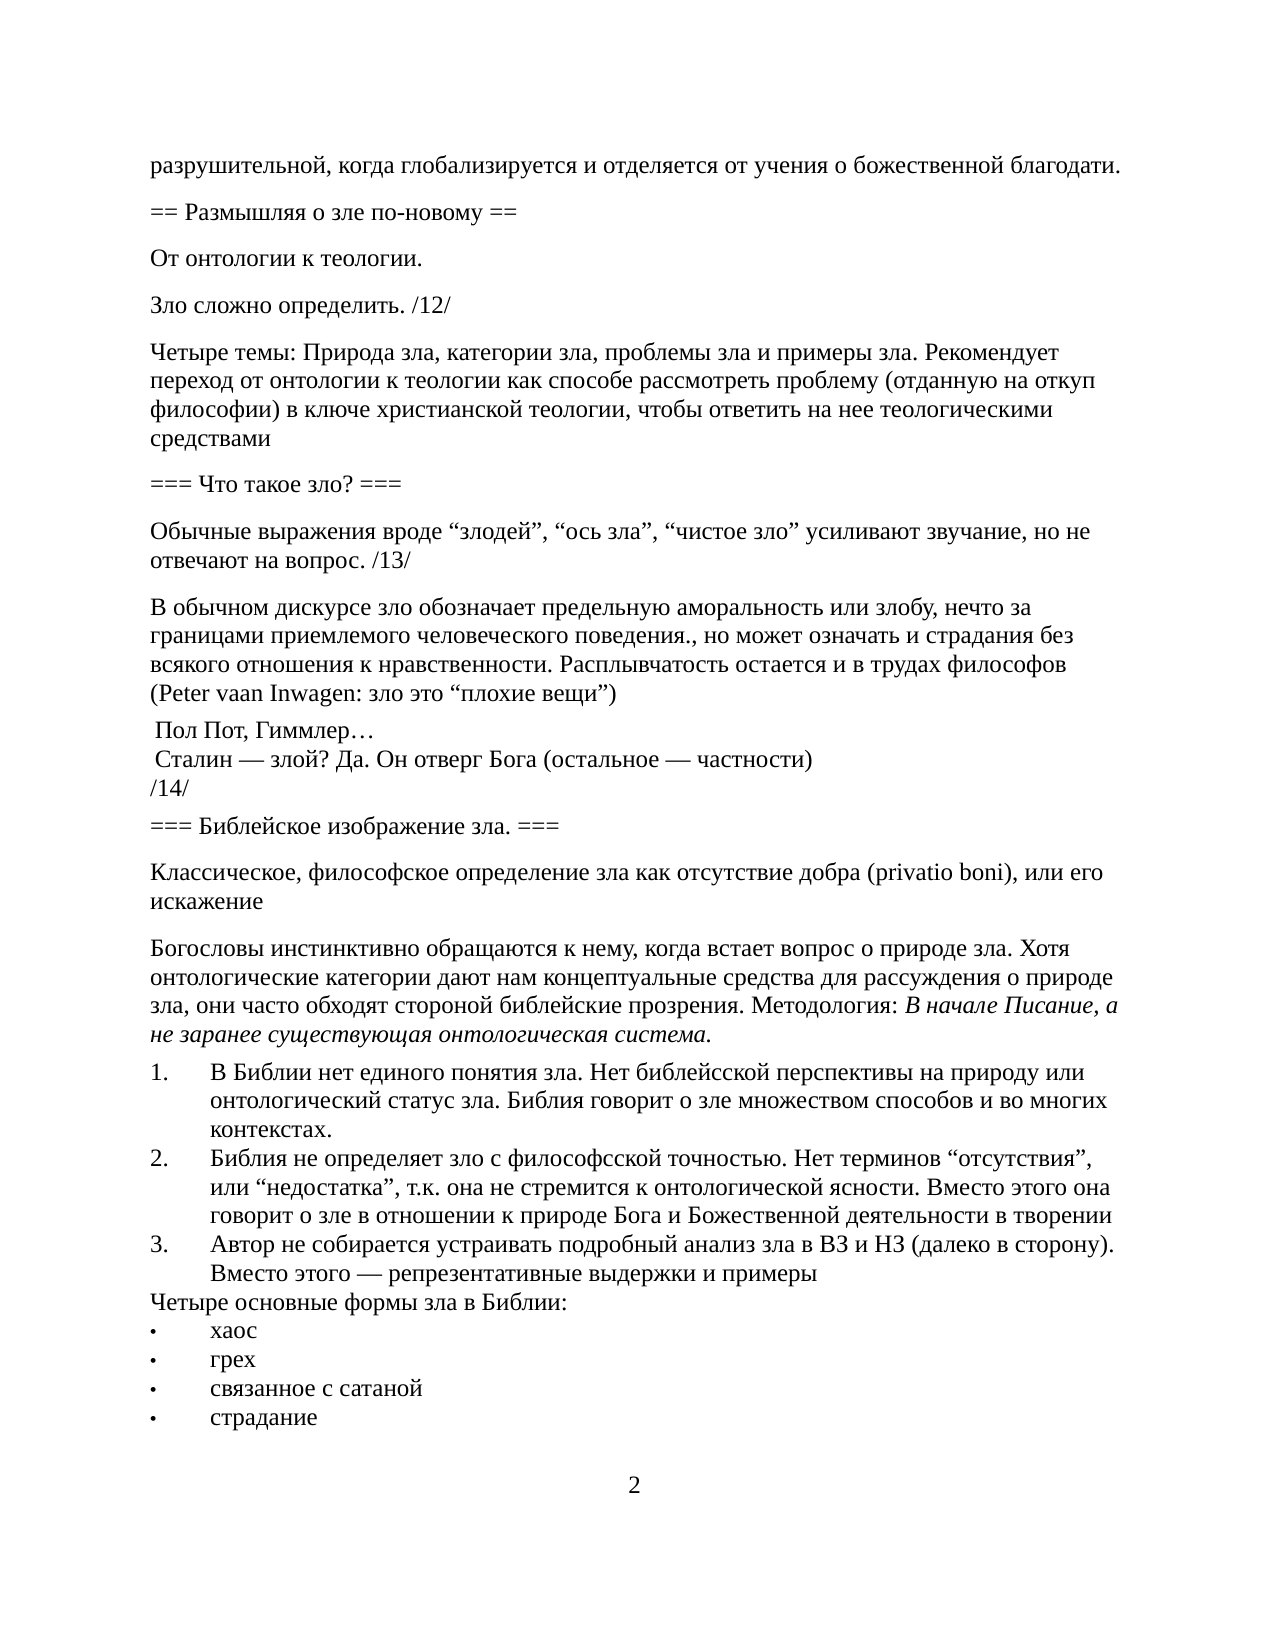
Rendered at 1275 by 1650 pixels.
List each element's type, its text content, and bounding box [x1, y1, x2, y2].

text От онтологии к теологии. [150, 243, 1125, 272]
text Богословы инстинктивно обращаются к нему, когда встает вопрос о природе зла. Хотя онтологические категории дают нам концептуальные средства для рассуждения о природе зла, они часто обходят стороной библейские прозрения. Методология: В начале Писание, а не заранее существующая онтологическая система. [150, 933, 1125, 1048]
text Четыре основные формы зла в Библии: [150, 1287, 1125, 1316]
list связанное с сатаной [150, 1373, 1125, 1402]
text /14/ [150, 773, 1125, 802]
text Классическое, философское определение зла как отсутствие добра (privatio boni), или его искажение [150, 857, 1125, 915]
text Зло сложно определить. /12/ [150, 290, 1125, 319]
text Обычные выражения вроде “злодей”, “ось зла”, “чистое зло” усиливают звучание, но не отвечают на вопрос. /13/ [150, 516, 1125, 574]
list хаос [150, 1316, 1125, 1344]
text === Что такое зло? === [150, 469, 1125, 498]
list В Библии нет единого понятия зла. Нет библейсской перспективы на природу или онтологический статус зла. Библия говорит о зле множеством способов и во многих контекстах. [150, 1057, 1125, 1143]
table_cell Сталин — злой? Да. Он отверг Бога (остальное — частности) [150, 744, 1125, 773]
table_header Пол Пот, Гиммлер… [150, 716, 1125, 744]
text разрушительной, когда глобализируется и отделяется от учения о божественной благодати. [150, 150, 1125, 179]
list Автор не собирается устраивать подробный анализ зла в ВЗ и НЗ (далеко в сторону). Вместо этого — репрезентативные выдержки и примеры [150, 1229, 1125, 1287]
list грех [150, 1344, 1125, 1373]
text Четыре темы: Природа зла, категории зла, проблемы зла и примеры зла. Рекомендует переход от онтологии к теологии как способе рассмотреть проблему (отданную на откуп философии) в ключе христианской теологии, чтобы ответить на нее теологическими средствами [150, 337, 1125, 452]
list страдание [150, 1402, 1125, 1431]
list Библия не определяет зло с философсской точностью. Нет терминов “отсутствия”, или “недостатка”, т.к. она не стремится к онтологической ясности. Вместо этого она говорит о зле в отношении к природе Бога и Божественной деятельности в творении [150, 1143, 1125, 1229]
text В обычном дискурсе зло обозначает предельную аморальность или злобу, нечто за границами приемлемого человеческого поведения., но может означать и страдания без всякого отношения к нравственности. Расплывчатость остается и в трудах философов (Peter vaan Inwagen: зло это “плохие вещи”) [150, 592, 1125, 707]
text === Библейское изображение зла. === [150, 811, 1125, 839]
text == Размышляя о зле по-новому == [150, 197, 1125, 225]
